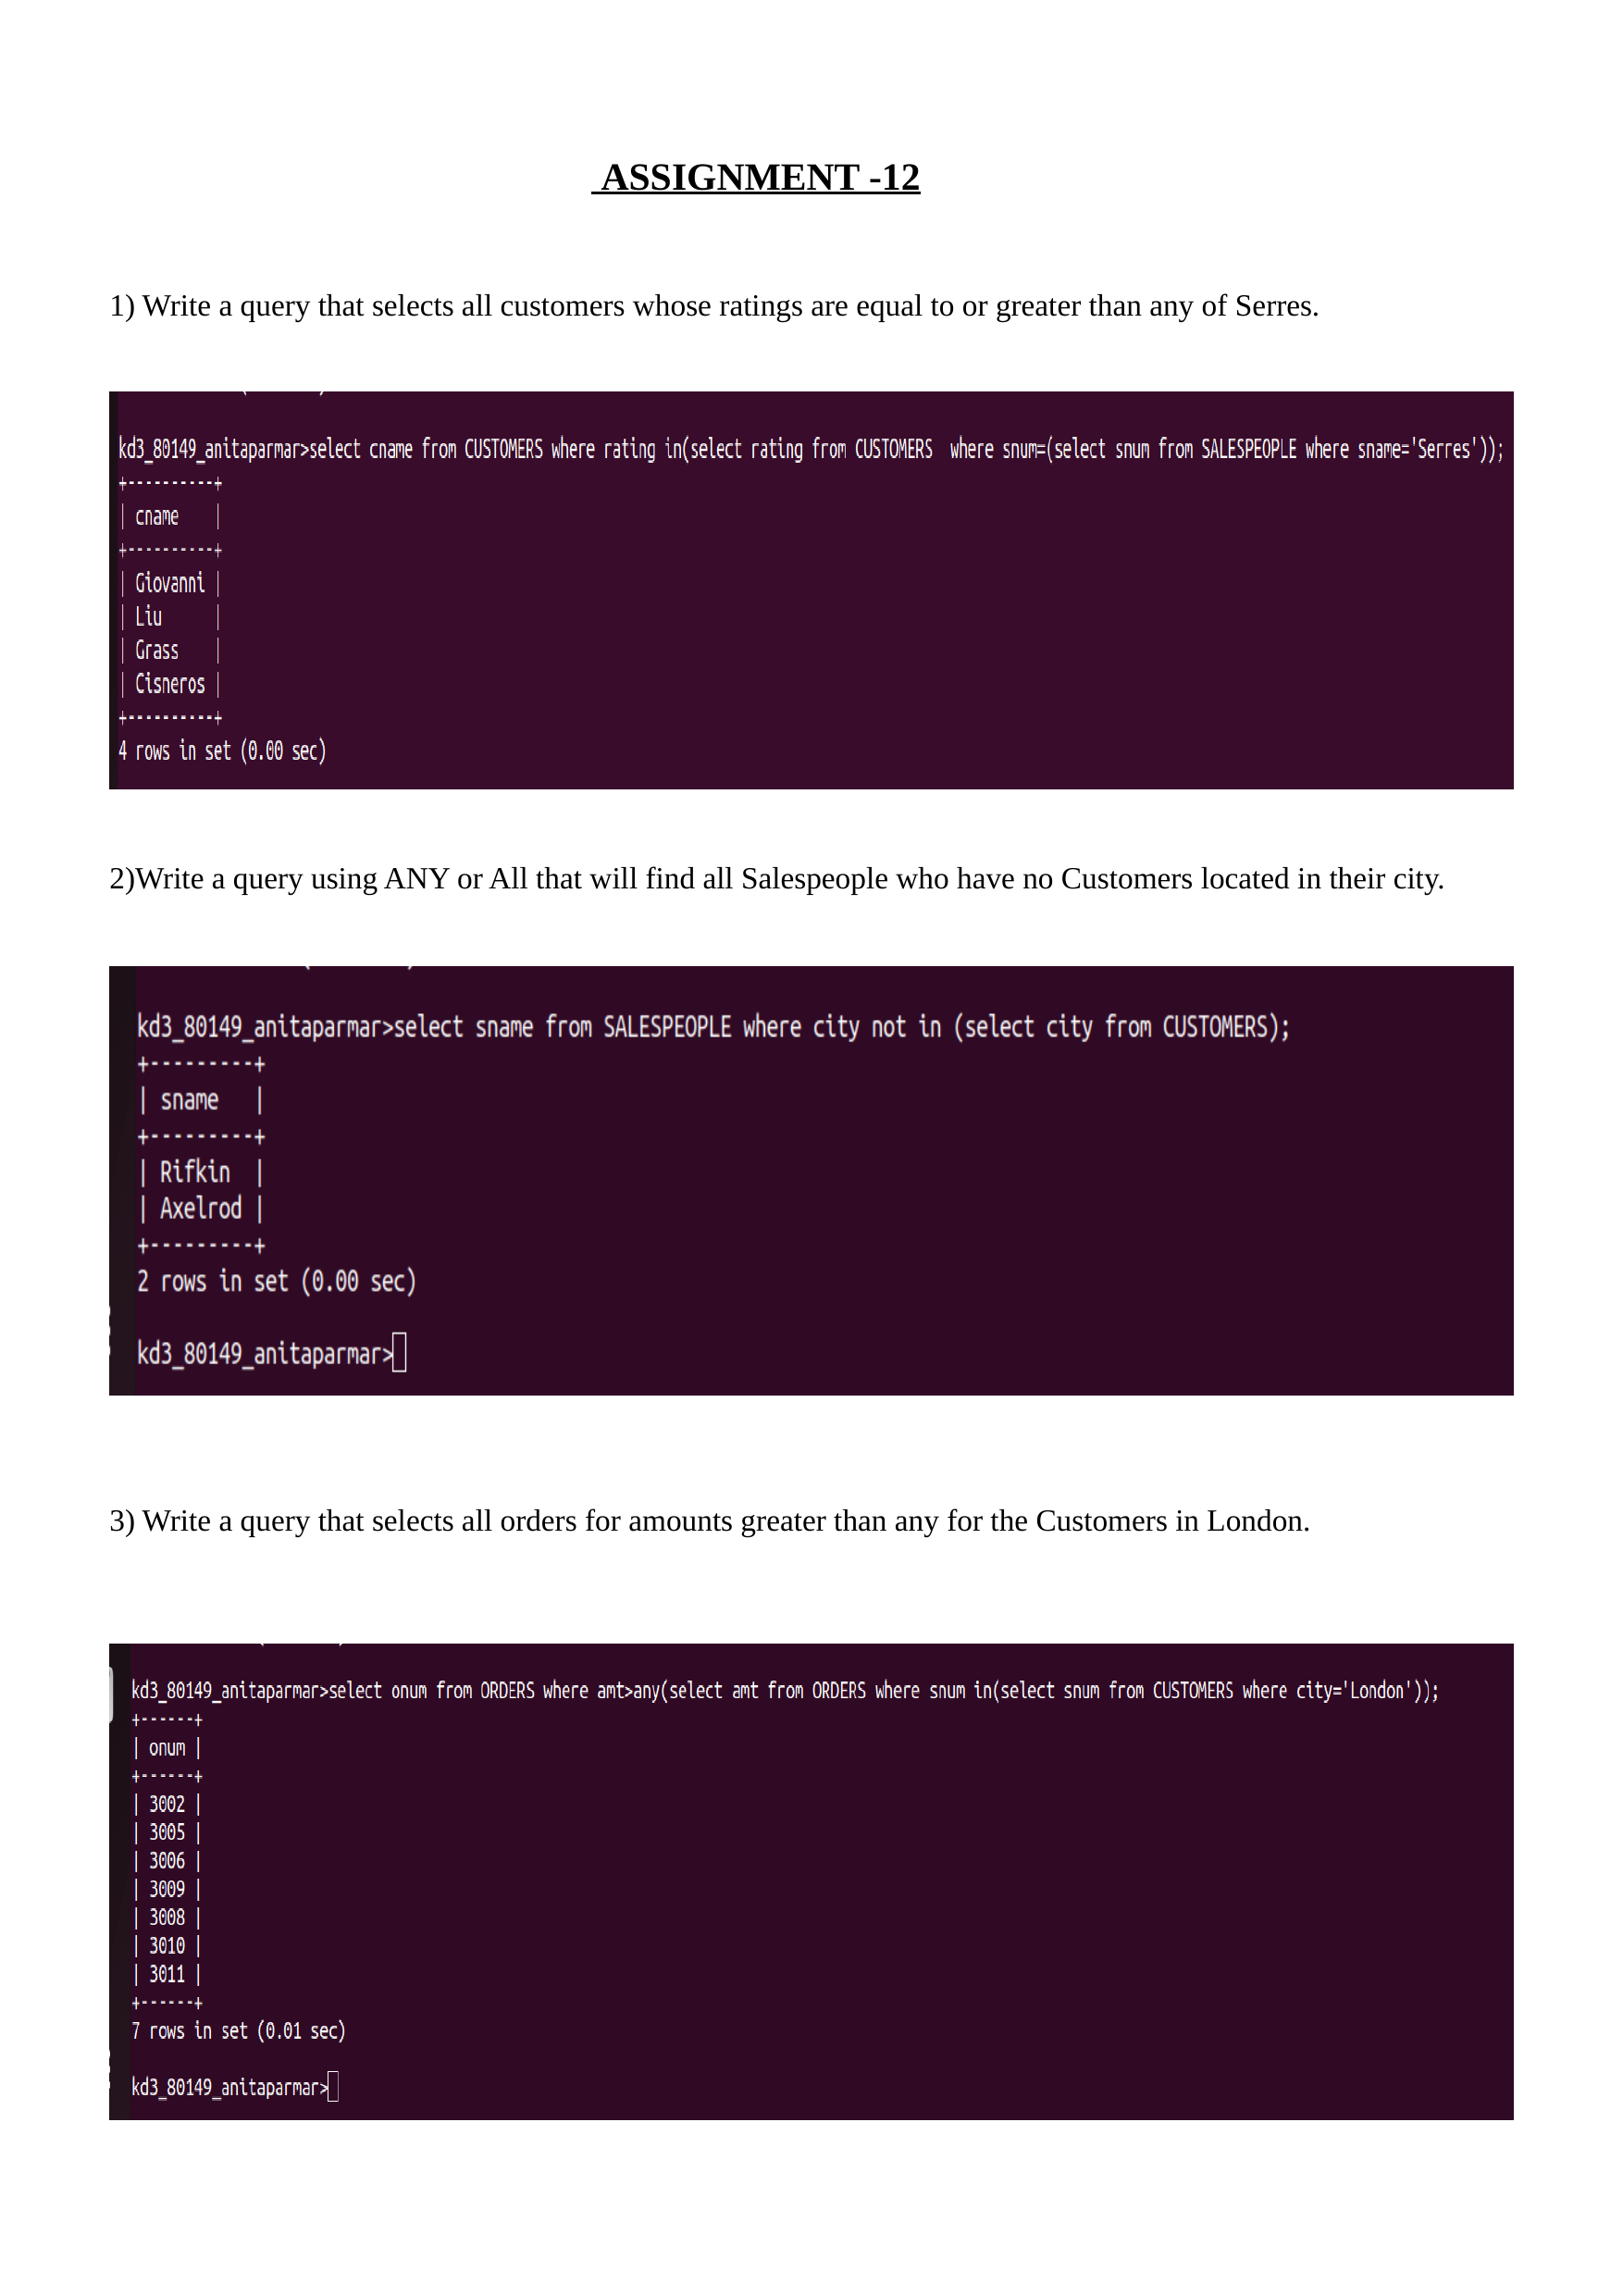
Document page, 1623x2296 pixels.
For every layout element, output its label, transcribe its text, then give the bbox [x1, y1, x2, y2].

text 2)Write a query using ANY or All that will find all Salespeople who have no Customers located in their city. [109, 861, 1514, 896]
text ASSIGNMENT -12 [109, 154, 1514, 198]
text 3) Write a query that selects all orders for amounts greater than any for the Customers in London. [109, 1502, 1514, 1537]
text 1) Write a query that selects all customers whose ratings are equal to or greater than any of Serres. [109, 287, 1514, 322]
picture [109, 1644, 1514, 2120]
picture [109, 966, 1514, 1396]
picture [109, 391, 1514, 789]
